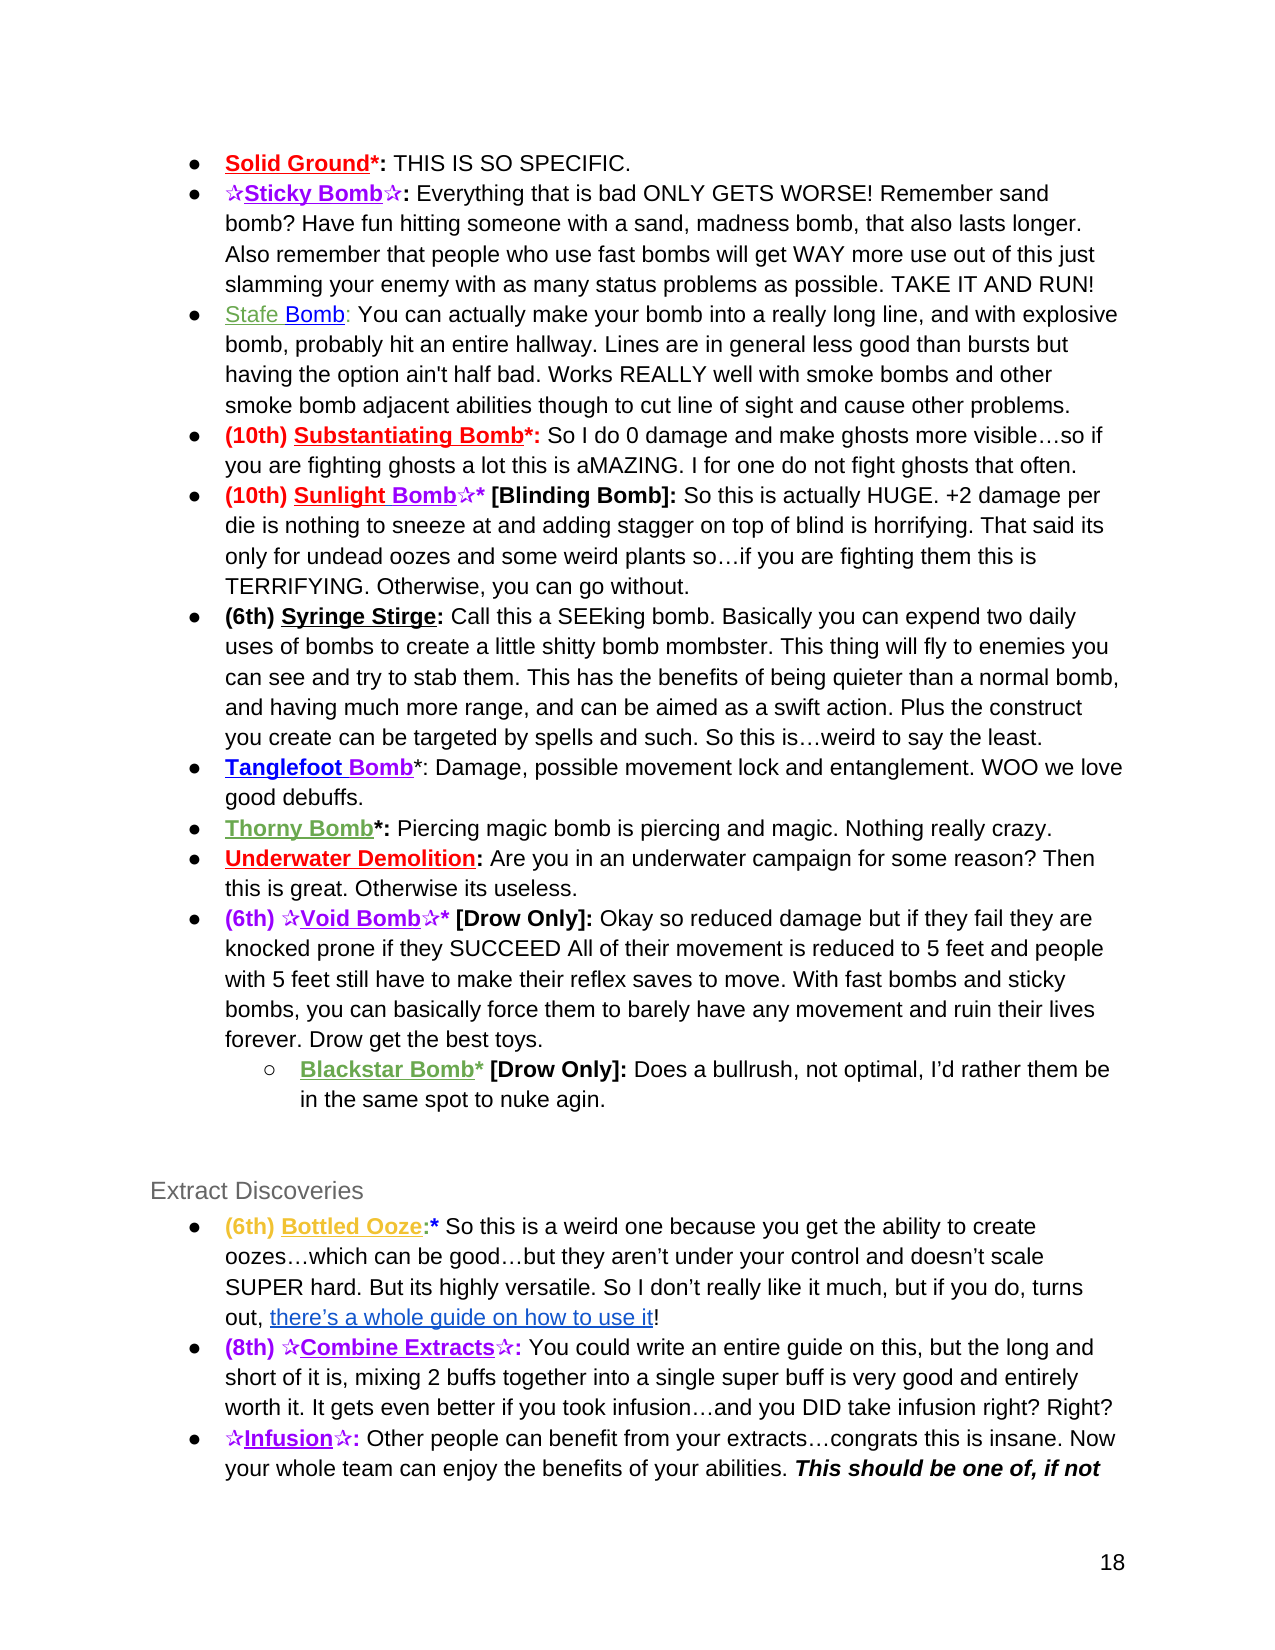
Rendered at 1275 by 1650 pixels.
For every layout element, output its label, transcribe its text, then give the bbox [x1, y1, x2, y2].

list Underwater Demolition: Are you in an underwater campaign for some reason? Then this is great. Otherwise its useless. [187, 845, 1125, 901]
list Blackstar Bomb* [Drow Only]: Does a bullrush, not optimal, I’d rather them be in the same spot to nuke agin. [262, 1056, 1125, 1113]
list ✰Sticky Bomb✰: Everything that is bad ONLY GETS WORSE! Remember sand bomb? Have fun hitting someone with a sand, madness bomb, that also lasts longer. Also remember that people who use fast bombs will get WAY more use out of this just slamming your enemy with as many status problems as possible. TAKE IT AND RUN! [187, 180, 1125, 297]
subtitle Extract Discoveries [150, 1176, 1125, 1205]
list (6th) Syringe Stirge: Call this a SEEking bomb. Basically you can expend two daily uses of bombs to create a little shitty bomb mombster. This thing will fly to enemies you can see and try to stab them. This has the benefits of being quieter than a normal bomb, and having much more range, and can be aimed as a swift action. Plus the construct you create can be targeted by spells and such. So this is…weird to say the least. [187, 603, 1125, 750]
list (6th) Bottled Ooze:* So this is a weird one because you get the ability to create oozes…which can be good…but they aren’t under your control and doesn’t scale SUPER hard. But its highly versatile. So I don’t really like it much, but if you do, turns out, there’s a whole guide on how to use it! [187, 1213, 1125, 1330]
list ✰Infusion✰: Other people can benefit from your extracts…congrats this is insane. Now your whole team can enjoy the benefits of your abilities. This should be one of, if not [187, 1424, 1125, 1481]
list Stafe Bomb: You can actually make your bomb into a really long line, and with explosive bomb, probably hit an entire hallway. Lines are in general less good than bursts but having the option ain't half bad. Works REALLY well with smoke bombs and other smoke bomb adjacent abilities though to cut line of sight and cause other problems. [187, 301, 1125, 418]
list Thorny Bomb*: Piercing magic bomb is piercing and magic. Nothing really crazy. [187, 814, 1125, 841]
list (10th) Sunlight Bomb✰* [Blinding Bomb]: So this is actually HUGE. +2 damage per die is nothing to sneeze at and adding stagger on top of blind is horrifying. That said its only for undead oozes and some weird plants so…if you are fighting them this is TERRIFYING. Otherwise, you can go without. [187, 482, 1125, 599]
list Tanglefoot Bomb*: Damage, possible movement lock and entanglement. WOO we love good debuffs. [187, 754, 1125, 811]
list (8th) ✰Combine Extracts✰: You could write an entire guide on this, but the long and short of it is, mixing 2 buffs together into a single super buff is very good and entirely worth it. It gets even better if you took infusion…and you DID take infusion right? Right? [187, 1334, 1125, 1421]
list (10th) Substantiating Bomb*: So I do 0 damage and make ghosts more visible…so if you are fighting ghosts a lot this is aMAZING. I for one do not fight ghosts that often. [187, 422, 1125, 478]
list Solid Ground*: THIS IS SO SPECIFIC. [187, 150, 1125, 176]
list (6th) ✰Void Bomb✰* [Drow Only]: Okay so reduced damage but if they fail they are knocked prone if they SUCCEED All of their movement is reduced to 5 feet and people with 5 feet still have to make their reflex saves to move. With fast bombs and sticky bombs, you can basically force them to barely have any movement and ruin their lives forever. Drow get the best toys. [187, 905, 1125, 1052]
